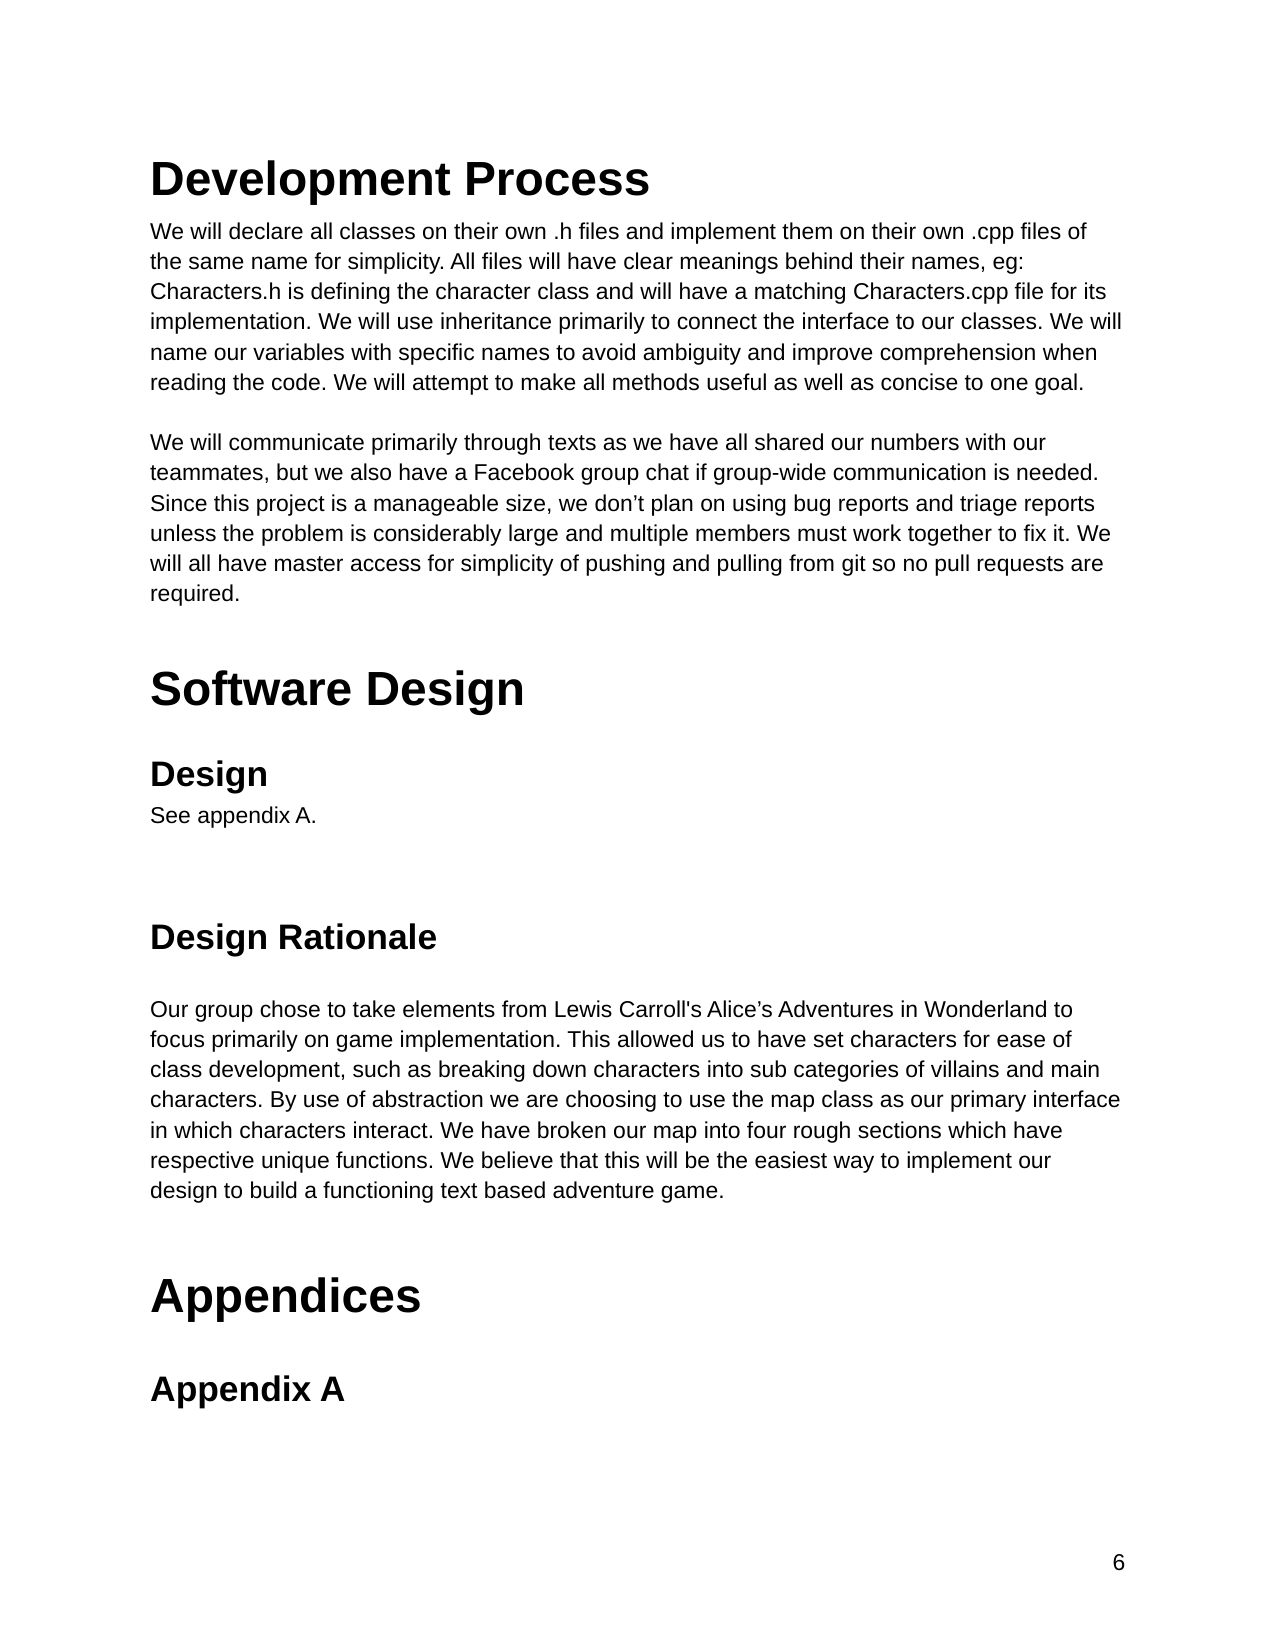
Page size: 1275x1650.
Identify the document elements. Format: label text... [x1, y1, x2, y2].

subtitle Design Rationale [150, 916, 1125, 957]
text Our group chose to take elements from Lewis Carroll's Alice’s Adventures in Wonderland to focus primarily on game implementation. This allowed us to have set characters for ease of class development, such as breaking down characters into sub categories of villains and main characters. By use of abstraction we are choosing to use the map class as our primary interface in which characters interact. We have broken our map into four rough sections which have respective unique functions. We believe that this will be the easiest way to implement our design to build a functioning text based adventure game. [150, 996, 1125, 1203]
subtitle Design [150, 753, 1125, 794]
subtitle Software Design [150, 660, 1125, 715]
text We will communicate primarily through texts as we have all shared our numbers with our teammates, but we also have a Facebook group chat if group-wide communication is needed. Since this project is a manageable size, we don’t plan on using bug reports and triage reports unless the problem is considerably large and multiple members must work together to fix it. We will all have master access for simplicity of pushing and pulling from git so no pull requests are required. [150, 429, 1125, 606]
subtitle Development Process [150, 150, 1125, 205]
text We will declare all classes on their own .h files and implement them on their own .cpp files of the same name for simplicity. All files will have clear meanings behind their names, eg: Characters.h is defining the character class and will have a matching Characters.cpp file for its implementation. We will use inheritance primarily to connect the interface to our classes. We will name our variables with specific names to avoid ambiguity and improve comprehension when reading the code. We will attempt to make all methods useful as well as concise to one goal. [150, 218, 1125, 395]
text See appendix A. [150, 802, 1125, 828]
subtitle Appendix A [150, 1368, 1125, 1409]
text Appendices [150, 1268, 1125, 1323]
